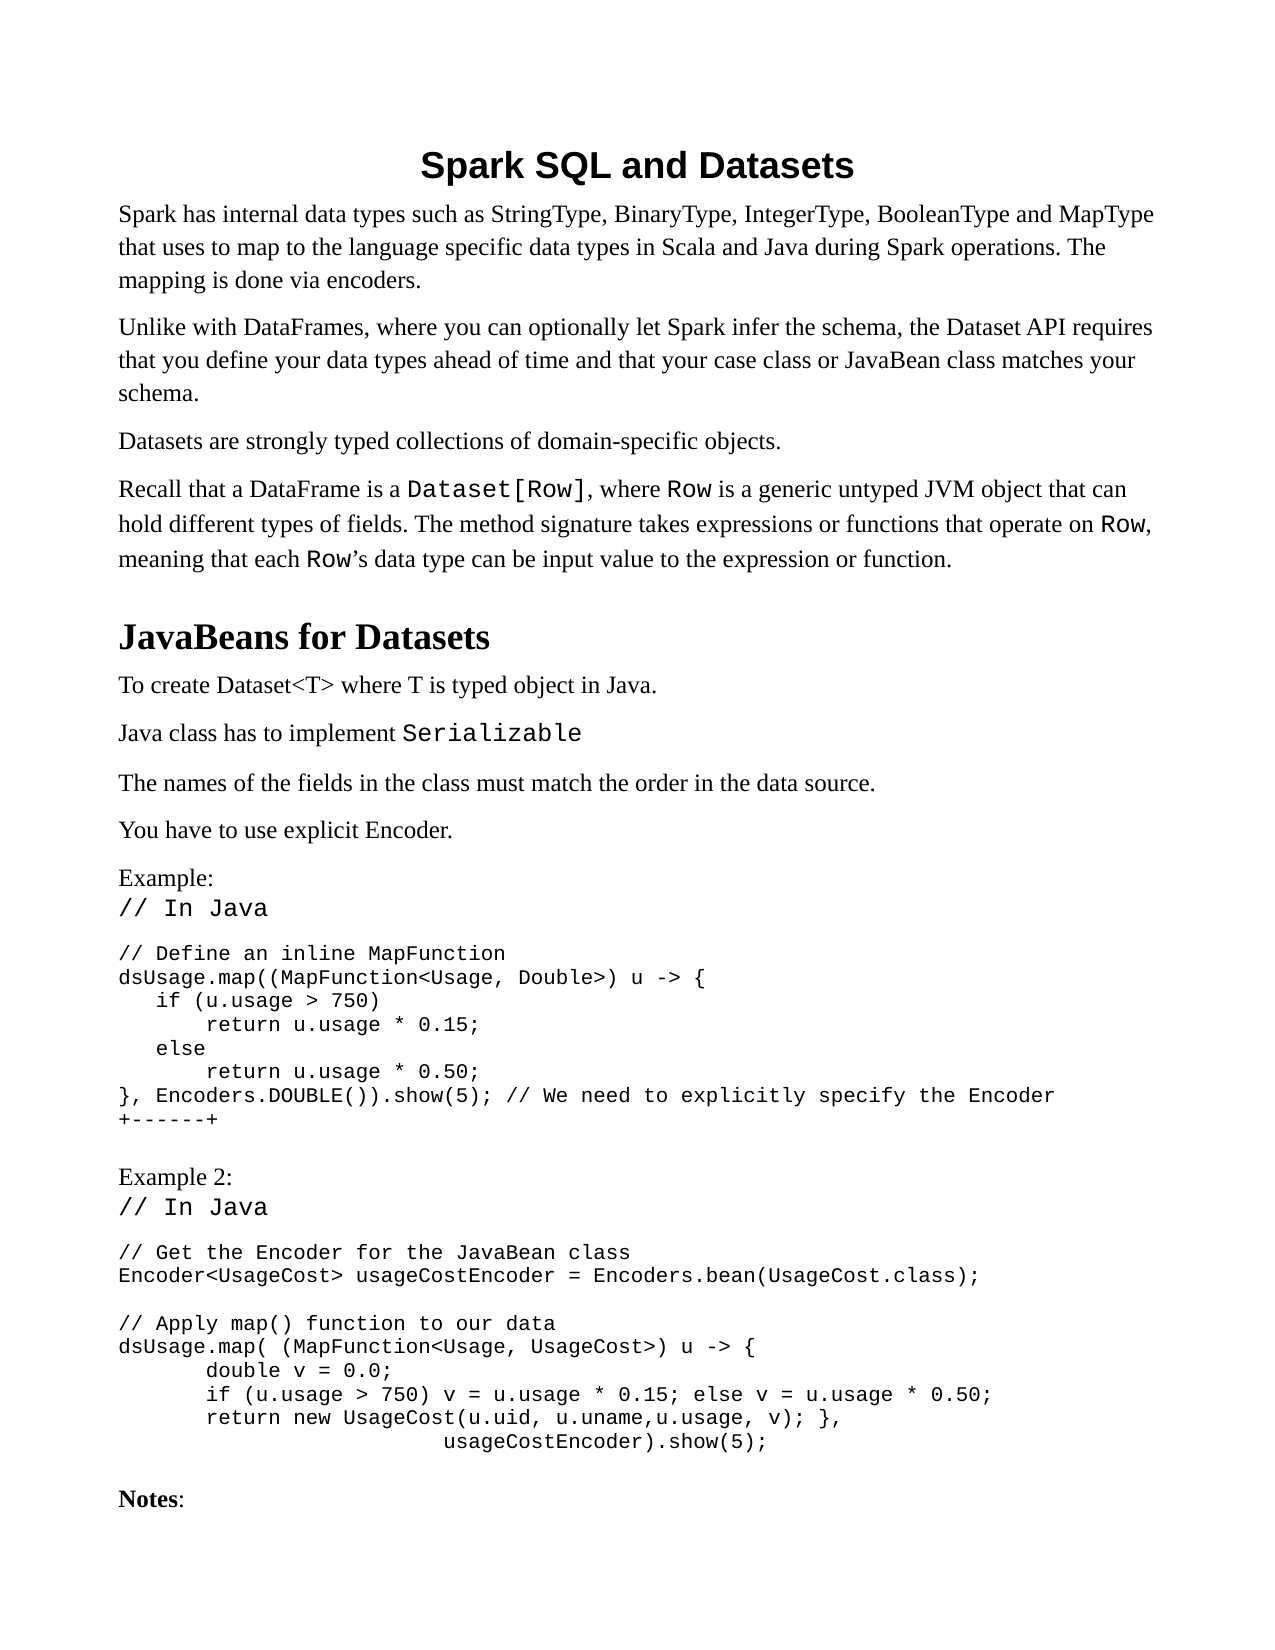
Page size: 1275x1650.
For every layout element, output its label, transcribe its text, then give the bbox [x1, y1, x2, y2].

text double v = 0.0; [118, 1360, 1157, 1384]
text Encoder<UsageCost> usageCostEncoder = Encoders.bean(UsageCost.class); [118, 1265, 1157, 1289]
text To create Dataset<T> where T is typed object in Java. [118, 670, 1157, 699]
text You have to use explicit Encoder. [118, 816, 1157, 844]
text return new UsageCost(u.uid, u.uname,u.usage, v); }, [118, 1407, 1157, 1431]
text Spark has internal data types such as StringType, BinaryType, IntegerType, BooleanType and MapType that uses to map to the language specific data types in Scala and Java during Spark operations. The mapping is done via encoders. [118, 199, 1157, 293]
text Java class has to implement Serializable [118, 718, 1157, 749]
text Unlike with DataFrames, where you can optionally let Spark infer the schema, the Dataset API requires that you define your data types ahead of time and that your case class or JavaBean class matches your schema. [118, 312, 1157, 407]
text // Get the Encoder for the JavaBean class [118, 1242, 1157, 1265]
text else [118, 1038, 1157, 1061]
text Recall that a DataFrame is a Dataset[Row], where Row is a generic untyped JVM object that can hold different types of fields. The method signature takes expressions or functions that operate on Row, meaning that each Row’s data type can be input value to the expression or function. [118, 474, 1157, 575]
text Notes: [118, 1484, 1157, 1513]
text if (u.usage > 750) v = u.usage * 0.15; else v = u.usage * 0.50; [118, 1384, 1157, 1407]
text dsUsage.map((MapFunction<Usage, Double>) u -> { [118, 967, 1157, 990]
text Datasets are strongly typed collections of domain-specific objects. [118, 426, 1157, 455]
text Example: // In Java [118, 863, 1157, 924]
text The names of the fields in the class must match the order in the data source. [118, 768, 1157, 797]
text // Apply map() function to our data [118, 1313, 1157, 1336]
text }, Encoders.DOUBLE()).show(5); // We need to explicitly specify the Encoder [118, 1085, 1157, 1109]
text usageCostEncoder).show(5); [118, 1431, 1157, 1454]
text dsUsage.map( (MapFunction<Usage, UsageCost>) u -> { [118, 1336, 1157, 1360]
text +------+ [118, 1109, 1157, 1132]
text if (u.usage > 750) [118, 990, 1157, 1014]
text return u.usage * 0.15; [118, 1014, 1157, 1038]
text Example 2: // In Java [118, 1162, 1157, 1223]
subtitle Spark SQL and Datasets [118, 143, 1157, 186]
subtitle JavaBeans for Datasets [118, 615, 1157, 658]
text // Define an inline MapFunction [118, 943, 1157, 967]
text return u.usage * 0.50; [118, 1061, 1157, 1085]
